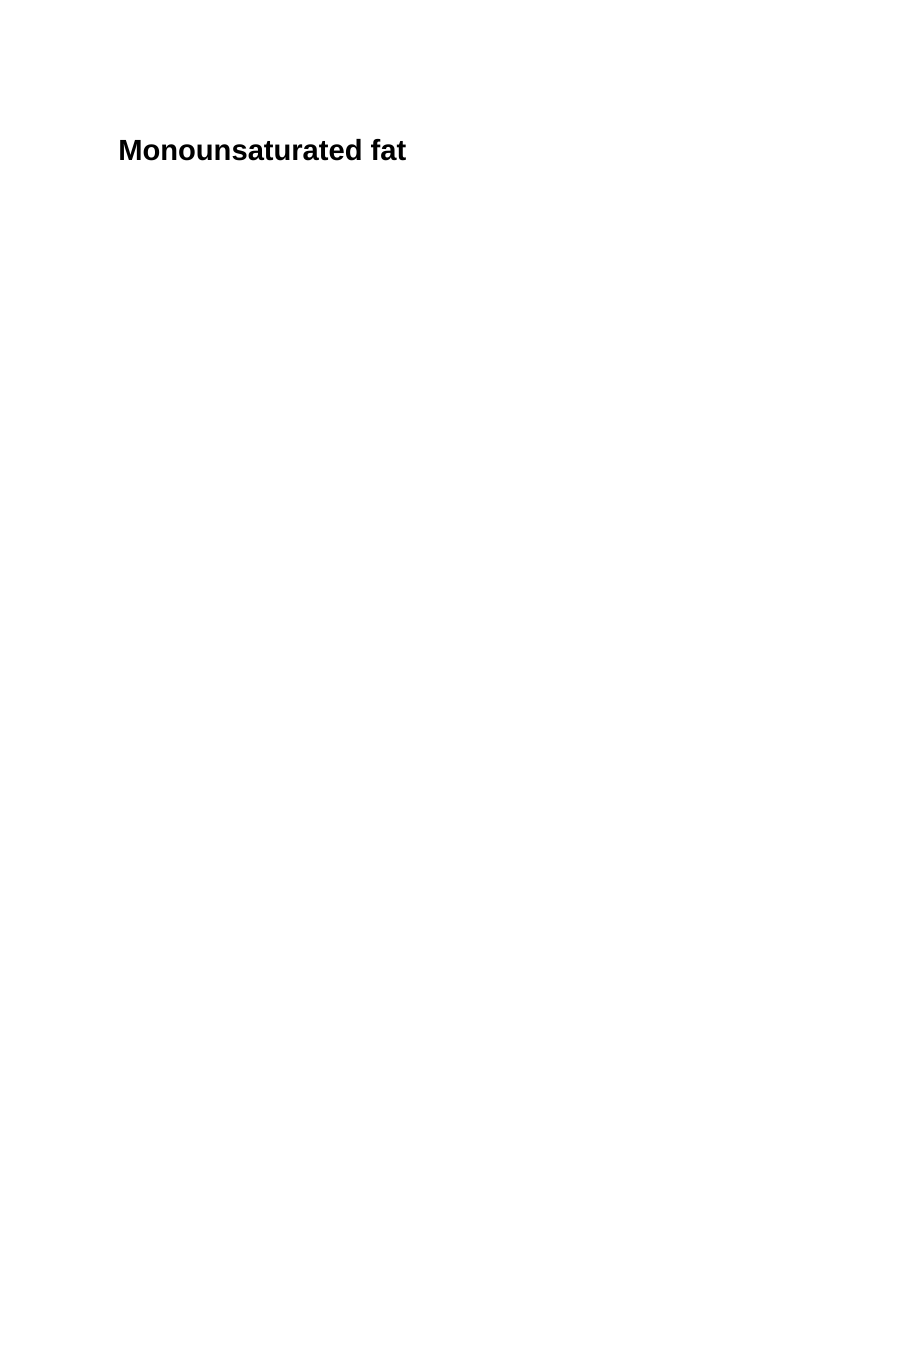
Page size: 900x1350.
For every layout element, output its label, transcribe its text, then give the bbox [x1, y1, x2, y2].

subtitle Monounsaturated fat [118, 133, 782, 166]
